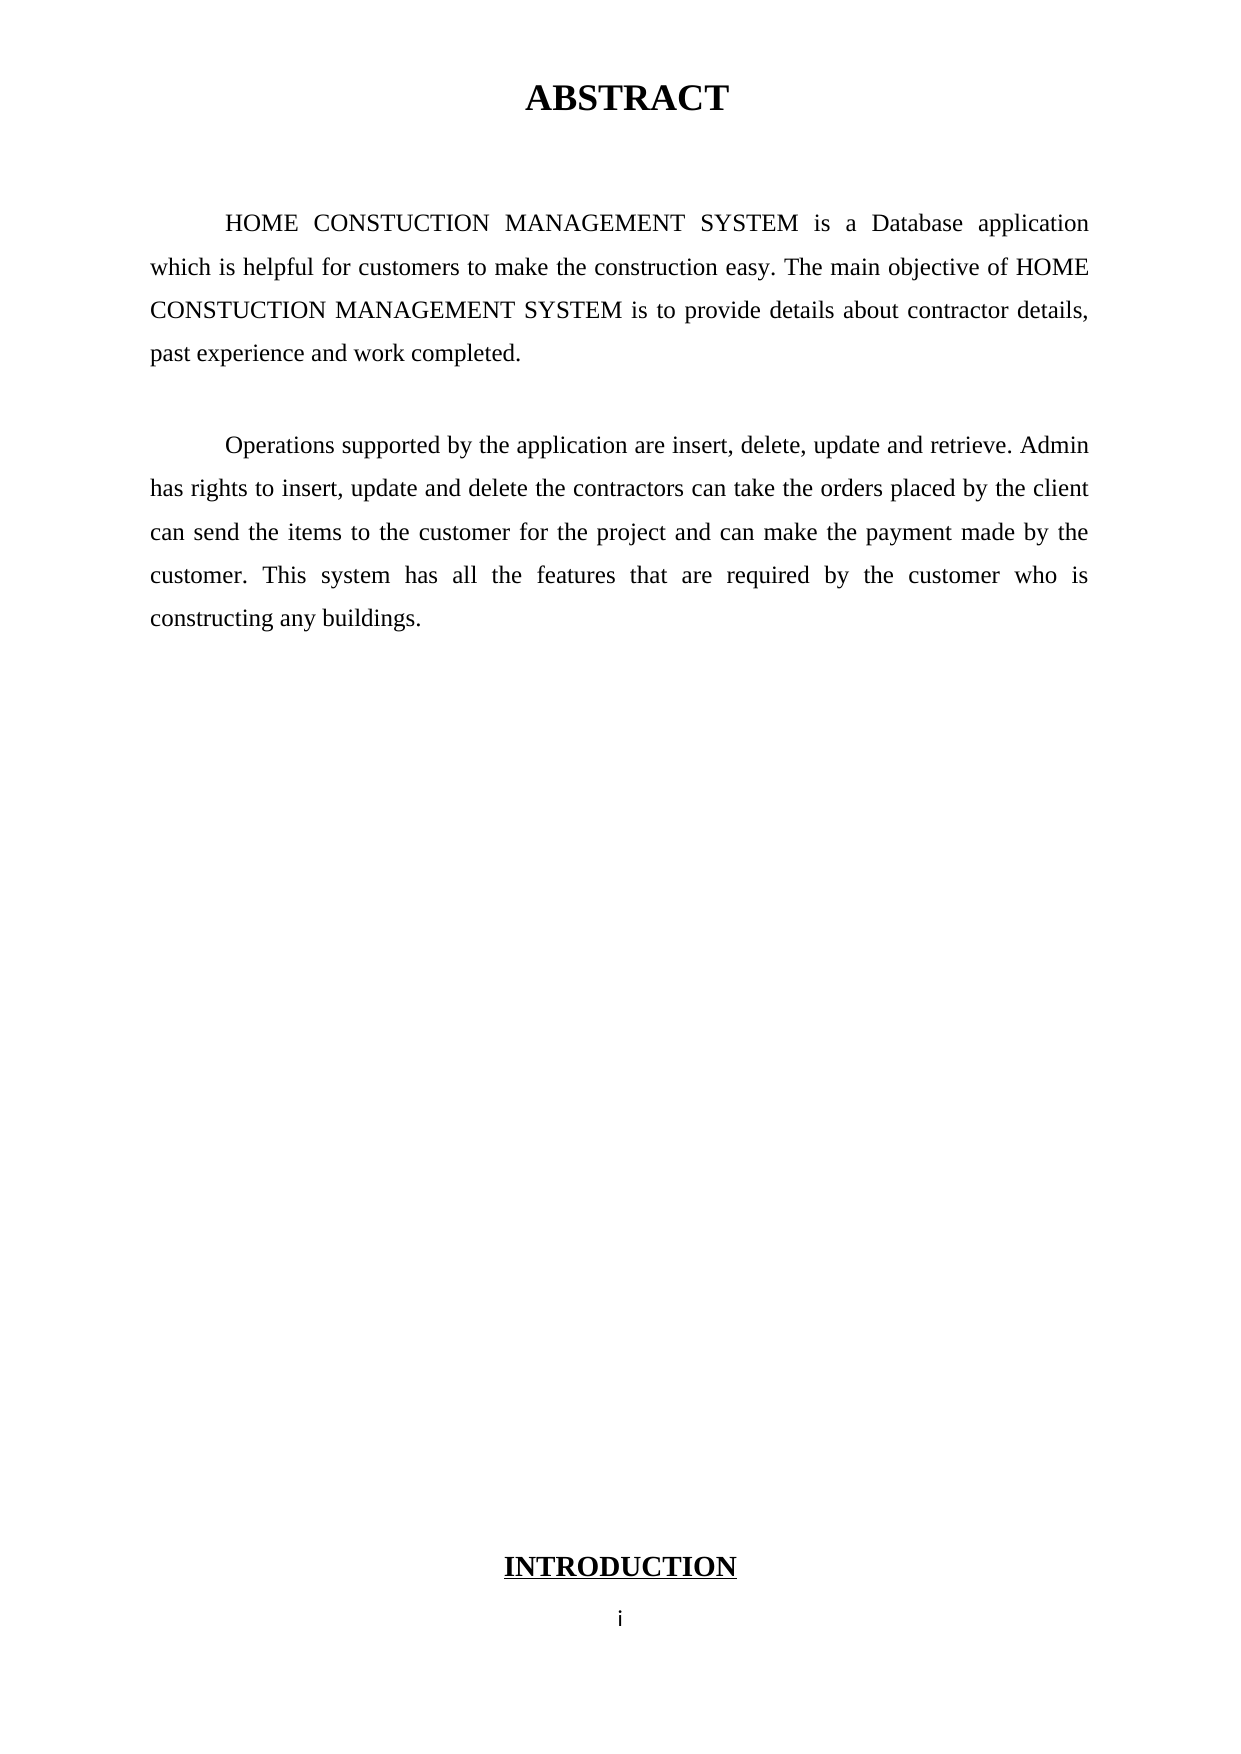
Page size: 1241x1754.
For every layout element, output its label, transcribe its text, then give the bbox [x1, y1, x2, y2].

subtitle ABSTRACT [150, 75, 1090, 118]
text HOME CONSTUCTION MANAGEMENT SYSTEM is a Database application which is helpful for customers to make the construction easy. The main objective of HOME CONSTUCTION MANAGEMENT SYSTEM is to provide details about contractor details, past experience and work completed. [150, 208, 1090, 367]
text INTRODUCTION [150, 1549, 1090, 1582]
text Operations supported by the application are insert, delete, update and retrieve. Admin has rights to insert, update and delete the contractors can take the orders placed by the client can send the items to the customer for the project and can make the payment made by the customer. This system has all the features that are required by the customer who is constructing any buildings. [150, 430, 1090, 632]
